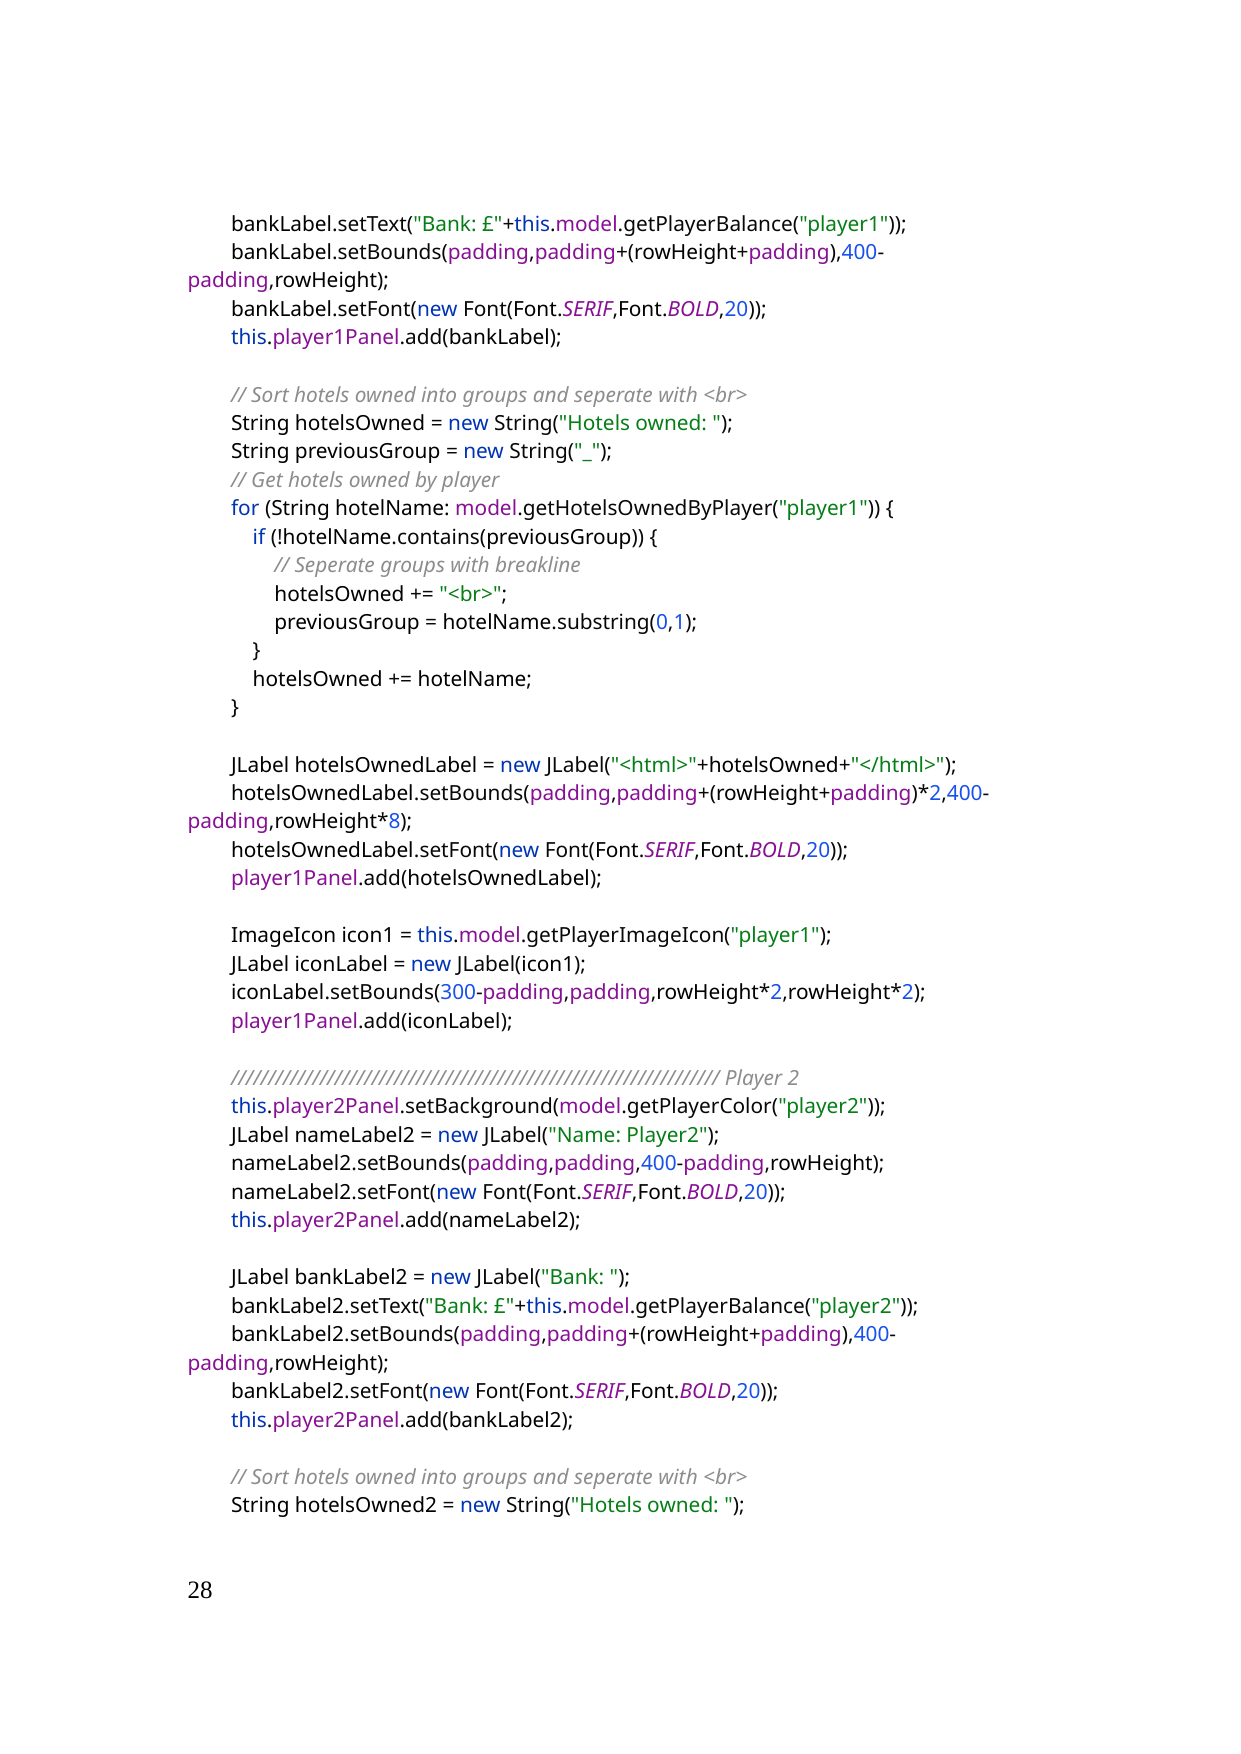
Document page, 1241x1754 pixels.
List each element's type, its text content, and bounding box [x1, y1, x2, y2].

text bankLabel.setText("Bank: £"+this.model.getPlayerBalance("player1")); bankLabel.setBounds(padding,padding+(rowHeight+padding),400-padding,rowHeight); bankLabel.setFont(new Font(Font.SERIF,Font.BOLD,20)); this.player1Panel.add(bankLabel); // Sort hotels owned into groups and seperate with <br> String hotelsOwned = new String("Hotels owned: "); String previousGroup = new String("_"); // Get hotels owned by player for (String hotelName: model.getHotelsOwnedByPlayer("player1")) { if (!hotelName.contains(previousGroup)) { // Seperate groups with breakline hotelsOwned += "<br>"; previousGroup = hotelName.substring(0,1); } hotelsOwned += hotelName; } JLabel hotelsOwnedLabel = new JLabel("<html>"+hotelsOwned+"</html>"); hotelsOwnedLabel.setBounds(padding,padding+(rowHeight+padding)*2,400-padding,rowHeight*8); hotelsOwnedLabel.setFont(new Font(Font.SERIF,Font.BOLD,20)); player1Panel.add(hotelsOwnedLabel); ImageIcon icon1 = this.model.getPlayerImageIcon("player1"); JLabel iconLabel = new JLabel(icon1); iconLabel.setBounds(300-padding,padding,rowHeight*2,rowHeight*2); player1Panel.add(iconLabel); ////////////////////////////////////////////////////////////////// Player 2 this.player2Panel.setBackground(model.getPlayerColor("player2")); JLabel nameLabel2 = new JLabel("Name: Player2"); nameLabel2.setBounds(padding,padding,400-padding,rowHeight); nameLabel2.setFont(new Font(Font.SERIF,Font.BOLD,20)); this.player2Panel.add(nameLabel2); JLabel bankLabel2 = new JLabel("Bank: "); bankLabel2.setText("Bank: £"+this.model.getPlayerBalance("player2")); bankLabel2.setBounds(padding,padding+(rowHeight+padding),400-padding,rowHeight); bankLabel2.setFont(new Font(Font.SERIF,Font.BOLD,20)); this.player2Panel.add(bankLabel2); // Sort hotels owned into groups and seperate with <br> String hotelsOwned2 = new String("Hotels owned: "); [187, 209, 1053, 1519]
